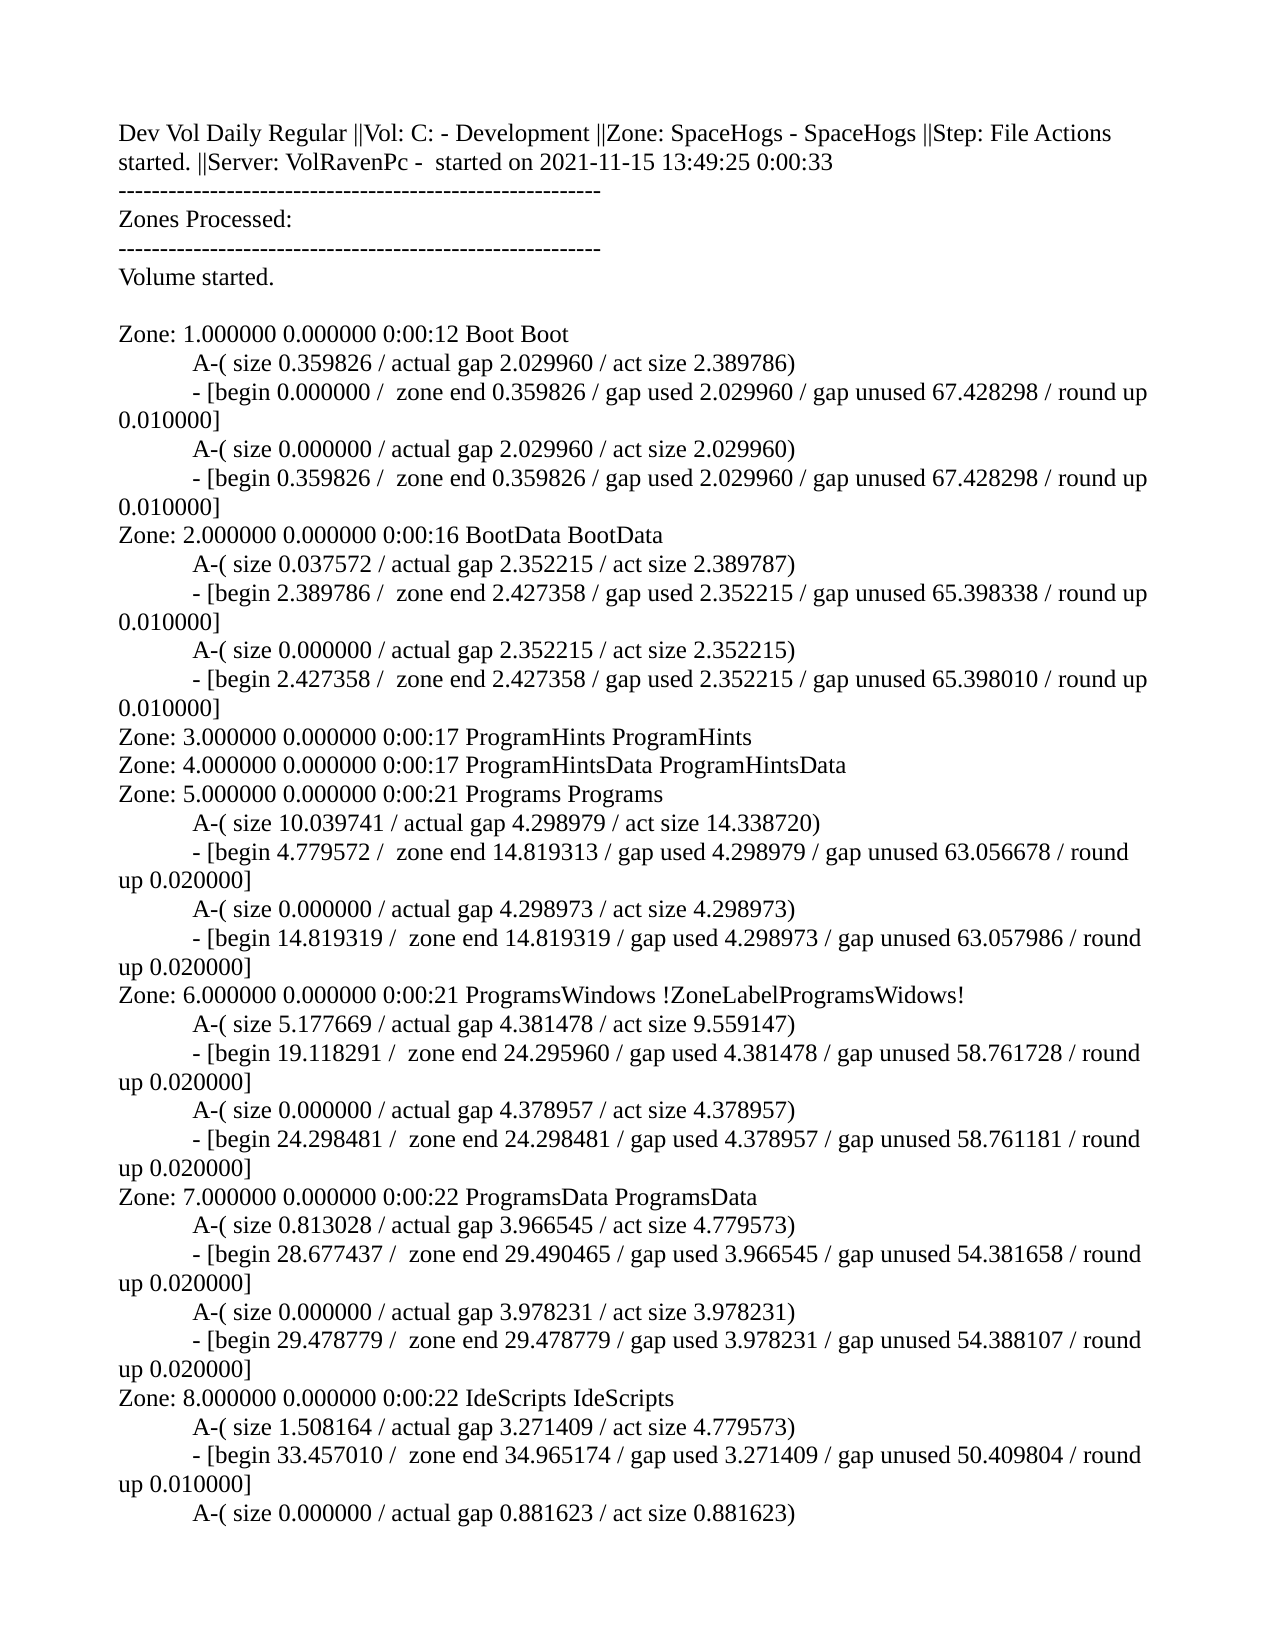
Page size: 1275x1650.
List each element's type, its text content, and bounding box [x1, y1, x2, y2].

text A-( size 0.037572 / actual gap 2.352215 / act size 2.389787) [118, 549, 1157, 578]
text - [begin 29.478779 / zone end 29.478779 / gap used 3.978231 / gap unused 54.388107 / round up 0.020000] [118, 1326, 1157, 1383]
text Zone: 4.000000 0.000000 0:00:17 ProgramHintsData ProgramHintsData [118, 751, 1157, 779]
text Zone: 8.000000 0.000000 0:00:22 IdeScripts IdeScripts [118, 1383, 1157, 1412]
text A-( size 0.000000 / actual gap 2.029960 / act size 2.029960) [118, 434, 1157, 463]
text Zones Processed: [118, 204, 1157, 233]
text A-( size 10.039741 / actual gap 4.298979 / act size 14.338720) [118, 808, 1157, 837]
text - [begin 0.359826 / zone end 0.359826 / gap used 2.029960 / gap unused 67.428298 / round up 0.010000] [118, 463, 1157, 521]
text Volume started. [118, 262, 1157, 291]
text ---------------------------------------------------------- [118, 233, 1157, 262]
text Dev Vol Daily Regular ||Vol: C: - Development ||Zone: SpaceHogs - SpaceHogs ||Step: File Actions started. ||Server: VolRavenPc - started on 2021-11-15 13:49:25 0:00:33 [118, 118, 1157, 176]
text - [begin 4.779572 / zone end 14.819313 / gap used 4.298979 / gap unused 63.056678 / round up 0.020000] [118, 837, 1157, 894]
text Zone: 2.000000 0.000000 0:00:16 BootData BootData [118, 521, 1157, 549]
text A-( size 0.359826 / actual gap 2.029960 / act size 2.389786) [118, 348, 1157, 377]
text Zone: 5.000000 0.000000 0:00:21 Programs Programs [118, 779, 1157, 808]
text - [begin 14.819319 / zone end 14.819319 / gap used 4.298973 / gap unused 63.057986 / round up 0.020000] [118, 923, 1157, 981]
text - [begin 0.000000 / zone end 0.359826 / gap used 2.029960 / gap unused 67.428298 / round up 0.010000] [118, 377, 1157, 434]
text A-( size 0.000000 / actual gap 0.881623 / act size 0.881623) [118, 1498, 1157, 1527]
text Zone: 6.000000 0.000000 0:00:21 ProgramsWindows !ZoneLabelProgramsWidows! [118, 981, 1157, 1009]
text A-( size 0.813028 / actual gap 3.966545 / act size 4.779573) [118, 1211, 1157, 1239]
text A-( size 5.177669 / actual gap 4.381478 / act size 9.559147) [118, 1009, 1157, 1038]
text - [begin 2.427358 / zone end 2.427358 / gap used 2.352215 / gap unused 65.398010 / round up 0.010000] [118, 664, 1157, 722]
text Zone: 1.000000 0.000000 0:00:12 Boot Boot [118, 319, 1157, 348]
text A-( size 0.000000 / actual gap 4.378957 / act size 4.378957) [118, 1096, 1157, 1124]
text - [begin 24.298481 / zone end 24.298481 / gap used 4.378957 / gap unused 58.761181 / round up 0.020000] [118, 1124, 1157, 1182]
text - [begin 33.457010 / zone end 34.965174 / gap used 3.271409 / gap unused 50.409804 / round up 0.010000] [118, 1441, 1157, 1498]
text - [begin 19.118291 / zone end 24.295960 / gap used 4.381478 / gap unused 58.761728 / round up 0.020000] [118, 1038, 1157, 1096]
text ---------------------------------------------------------- [118, 176, 1157, 204]
text - [begin 28.677437 / zone end 29.490465 / gap used 3.966545 / gap unused 54.381658 / round up 0.020000] [118, 1239, 1157, 1297]
text A-( size 0.000000 / actual gap 3.978231 / act size 3.978231) [118, 1297, 1157, 1326]
text - [begin 2.389786 / zone end 2.427358 / gap used 2.352215 / gap unused 65.398338 / round up 0.010000] [118, 578, 1157, 636]
text A-( size 0.000000 / actual gap 4.298973 / act size 4.298973) [118, 894, 1157, 923]
text A-( size 0.000000 / actual gap 2.352215 / act size 2.352215) [118, 636, 1157, 664]
text Zone: 3.000000 0.000000 0:00:17 ProgramHints ProgramHints [118, 722, 1157, 751]
text Zone: 7.000000 0.000000 0:00:22 ProgramsData ProgramsData [118, 1182, 1157, 1211]
text A-( size 1.508164 / actual gap 3.271409 / act size 4.779573) [118, 1412, 1157, 1441]
